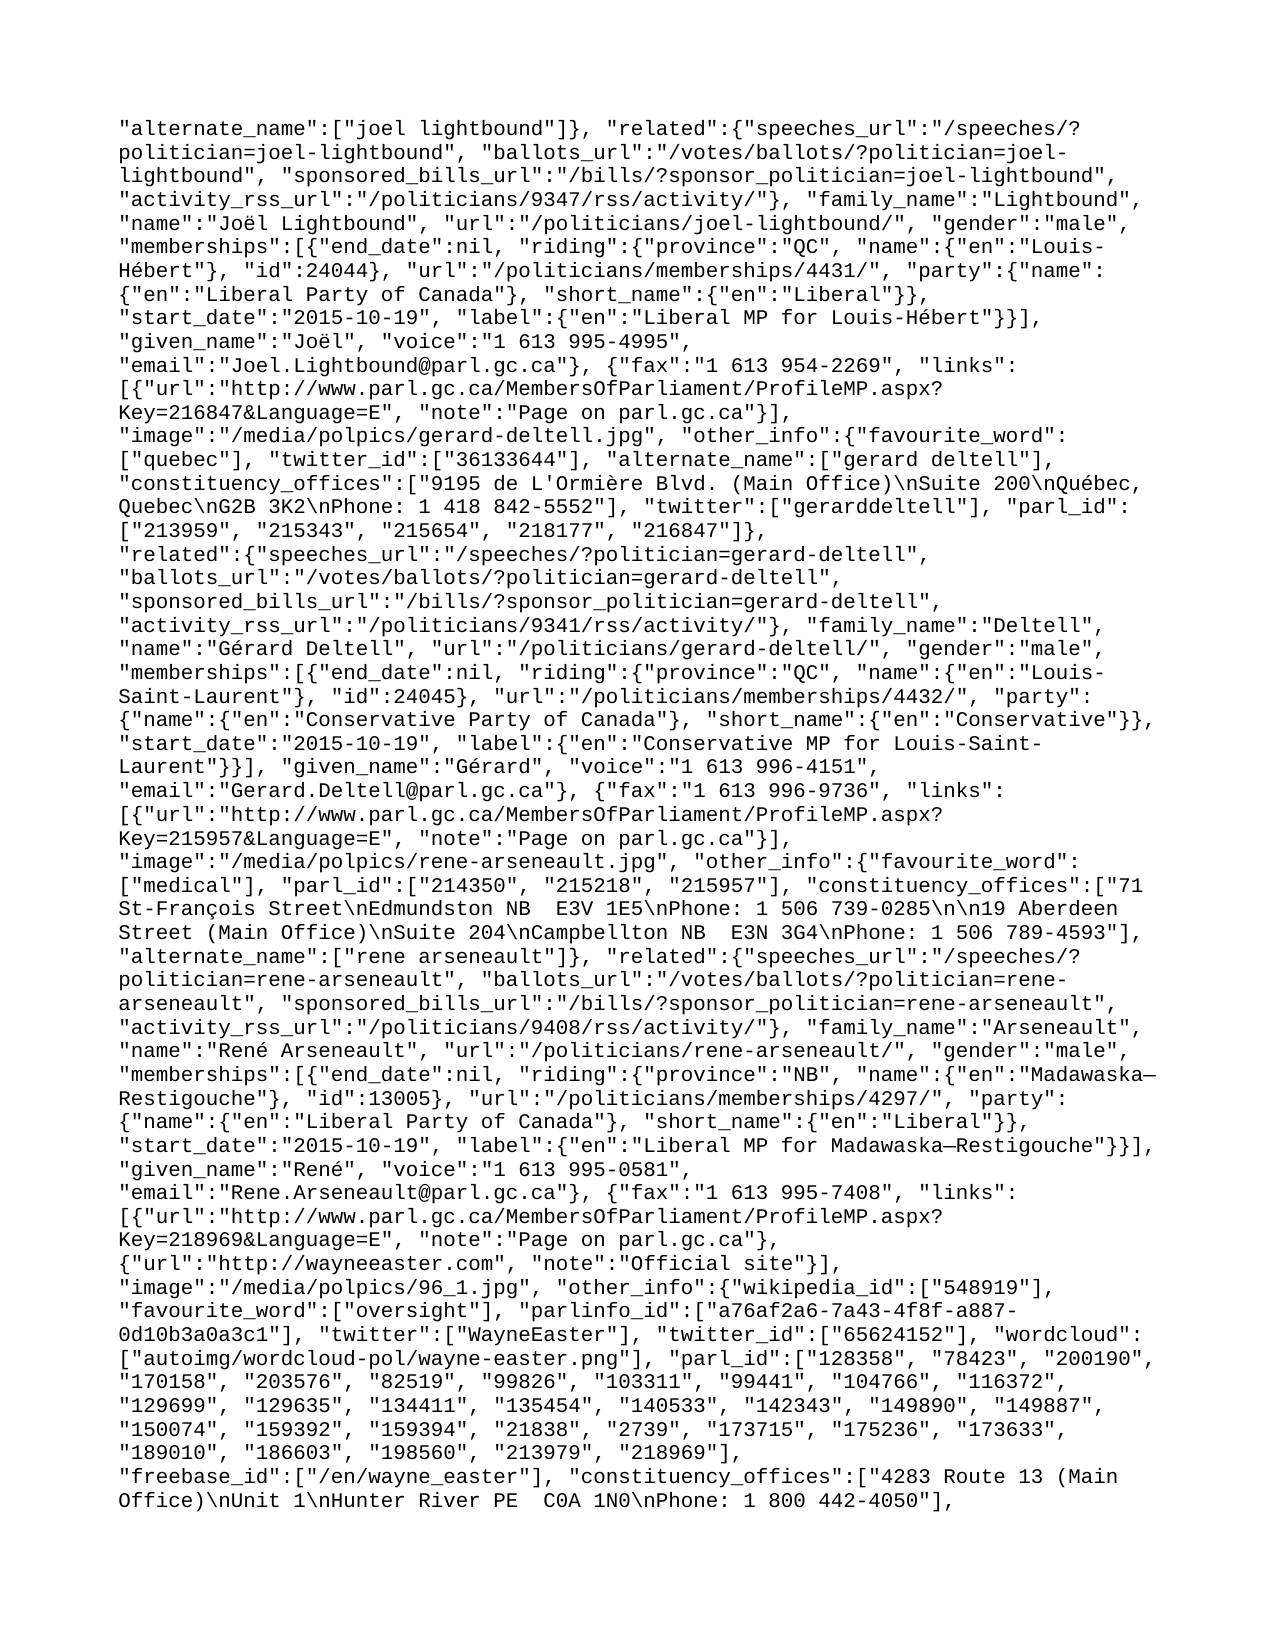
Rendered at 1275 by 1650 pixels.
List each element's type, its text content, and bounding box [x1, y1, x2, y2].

text "alternate_name":["joel lightbound"]}, "related":{"speeches_url":"/speeches/?politician=joel-lightbound", "ballots_url":"/votes/ballots/?politician=joel-lightbound", "sponsored_bills_url":"/bills/?sponsor_politician=joel-lightbound", "activity_rss_url":"/politicians/9347/rss/activity/"}, "family_name":"Lightbound", "name":"Joël Lightbound", "url":"/politicians/joel-lightbound/", "gender":"male", "memberships":[{"end_date":nil, "riding":{"province":"QC", "name":{"en":"Louis-Hébert"}, "id":24044}, "url":"/politicians/memberships/4431/", "party":{"name":{"en":"Liberal Party of Canada"}, "short_name":{"en":"Liberal"}}, "start_date":"2015-10-19", "label":{"en":"Liberal MP for Louis-Hébert"}}], "given_name":"Joël", "voice":"1 613 995-4995", "email":"Joel.Lightbound@parl.gc.ca"}, {"fax":"1 613 954-2269", "links":[{"url":"http://www.parl.gc.ca/MembersOfParliament/ProfileMP.aspx?Key=216847&Language=E", "note":"Page on parl.gc.ca"}], "image":"/media/polpics/gerard-deltell.jpg", "other_info":{"favourite_word":["quebec"], "twitter_id":["36133644"], "alternate_name":["gerard deltell"], "constituency_offices":["9195 de L'Ormière Blvd. (Main Office)\nSuite 200\nQuébec, Quebec\nG2B 3K2\nPhone: 1 418 842-5552"], "twitter":["gerarddeltell"], "parl_id":["213959", "215343", "215654", "218177", "216847"]}, "related":{"speeches_url":"/speeches/?politician=gerard-deltell", "ballots_url":"/votes/ballots/?politician=gerard-deltell", "sponsored_bills_url":"/bills/?sponsor_politician=gerard-deltell", "activity_rss_url":"/politicians/9341/rss/activity/"}, "family_name":"Deltell", "name":"Gérard Deltell", "url":"/politicians/gerard-deltell/", "gender":"male", "memberships":[{"end_date":nil, "riding":{"province":"QC", "name":{"en":"Louis-Saint-Laurent"}, "id":24045}, "url":"/politicians/memberships/4432/", "party":{"name":{"en":"Conservative Party of Canada"}, "short_name":{"en":"Conservative"}}, "start_date":"2015-10-19", "label":{"en":"Conservative MP for Louis-Saint-Laurent"}}], "given_name":"Gérard", "voice":"1 613 996-4151", "email":"Gerard.Deltell@parl.gc.ca"}, {"fax":"1 613 996-9736", "links":[{"url":"http://www.parl.gc.ca/MembersOfParliament/ProfileMP.aspx?Key=215957&Language=E", "note":"Page on parl.gc.ca"}], "image":"/media/polpics/rene-arseneault.jpg", "other_info":{"favourite_word":["medical"], "parl_id":["214350", "215218", "215957"], "constituency_offices":["71 St-François Street\nEdmundston NB E3V 1E5\nPhone: 1 506 739-0285\n\n19 Aberdeen Street (Main Office)\nSuite 204\nCampbellton NB E3N 3G4\nPhone: 1 506 789-4593"], "alternate_name":["rene arseneault"]}, "related":{"speeches_url":"/speeches/?politician=rene-arseneault", "ballots_url":"/votes/ballots/?politician=rene-arseneault", "sponsored_bills_url":"/bills/?sponsor_politician=rene-arseneault", "activity_rss_url":"/politicians/9408/rss/activity/"}, "family_name":"Arseneault", "name":"René Arseneault", "url":"/politicians/rene-arseneault/", "gender":"male", "memberships":[{"end_date":nil, "riding":{"province":"NB", "name":{"en":"Madawaska—Restigouche"}, "id":13005}, "url":"/politicians/memberships/4297/", "party":{"name":{"en":"Liberal Party of Canada"}, "short_name":{"en":"Liberal"}}, "start_date":"2015-10-19", "label":{"en":"Liberal MP for Madawaska—Restigouche"}}], "given_name":"René", "voice":"1 613 995-0581", "email":"Rene.Arseneault@parl.gc.ca"}, {"fax":"1 613 995-7408", "links":[{"url":"http://www.parl.gc.ca/MembersOfParliament/ProfileMP.aspx?Key=218969&Language=E", "note":"Page on parl.gc.ca"}, {"url":"http://wayneeaster.com", "note":"Official site"}], "image":"/media/polpics/96_1.jpg", "other_info":{"wikipedia_id":["548919"], "favourite_word":["oversight"], "parlinfo_id":["a76af2a6-7a43-4f8f-a887-0d10b3a0a3c1"], "twitter":["WayneEaster"], "twitter_id":["65624152"], "wordcloud":["autoimg/wordcloud-pol/wayne-easter.png"], "parl_id":["128358", "78423", "200190", "170158", "203576", "82519", "99826", "103311", "99441", "104766", "116372", "129699", "129635", "134411", "135454", "140533", "142343", "149890", "149887", "150074", "159392", "159394", "21838", "2739", "173715", "175236", "173633", "189010", "186603", "198560", "213979", "218969"], "freebase_id":["/en/wayne_easter"], "constituency_offices":["4283 Route 13 (Main Office)\nUnit 1\nHunter River PE C0A 1N0\nPhone: 1 800 442-4050"], [118, 118, 1157, 1513]
